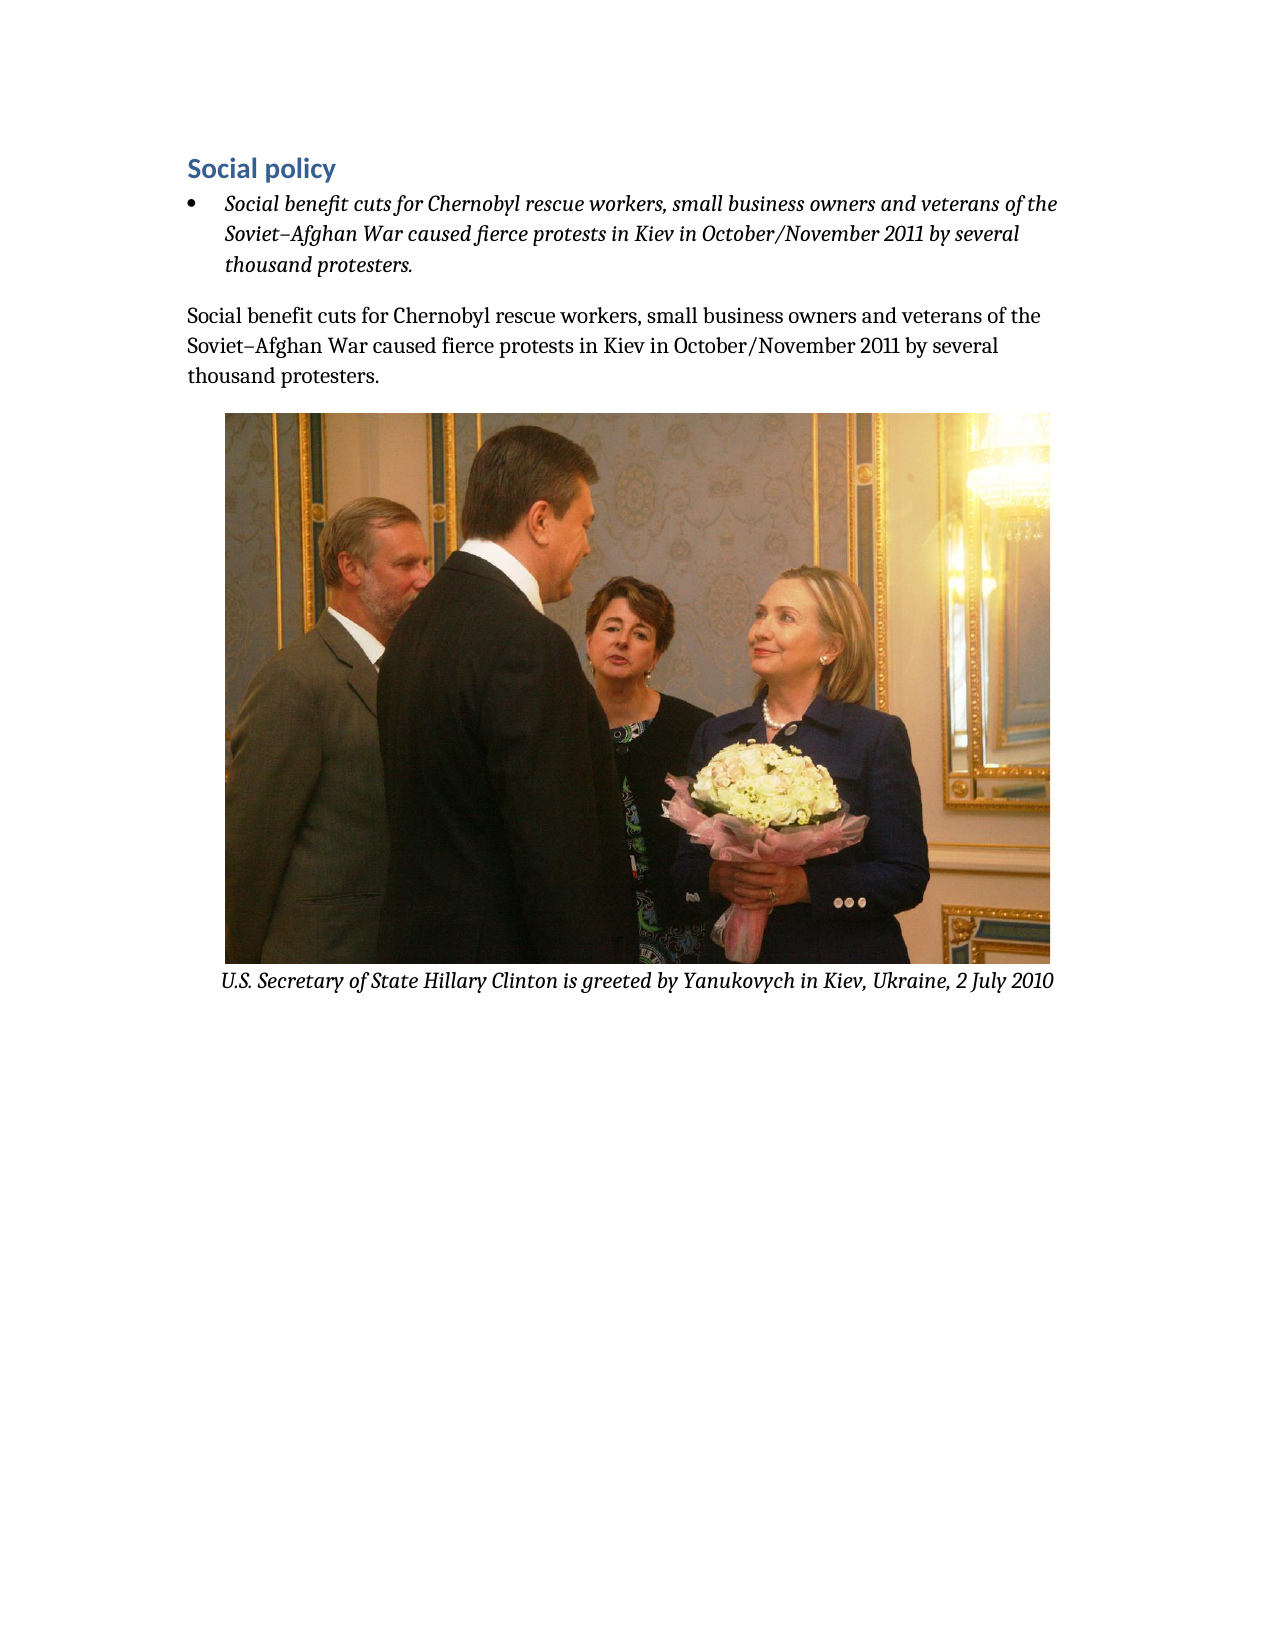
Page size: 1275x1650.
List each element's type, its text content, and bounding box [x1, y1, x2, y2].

list Social benefit cuts for Chernobyl rescue workers, small business owners and veterans of the Soviet–Afghan War caused fierce protests in Kiev in October/November 2011 by several thousand protesters. [187, 191, 1087, 278]
text U.S. Secretary of State Hillary Clinton is greeted by Yanukovych in Kiev, Ukraine, 2 July 2010 [187, 414, 1087, 994]
subtitle Social policy [187, 150, 1087, 186]
text Social benefit cuts for Chernobyl rescue workers, small business owners and veterans of the Soviet–Afghan War caused fierce protests in Kiev in October/November 2011 by several thousand protesters. [187, 302, 1087, 389]
picture [225, 413, 1050, 964]
